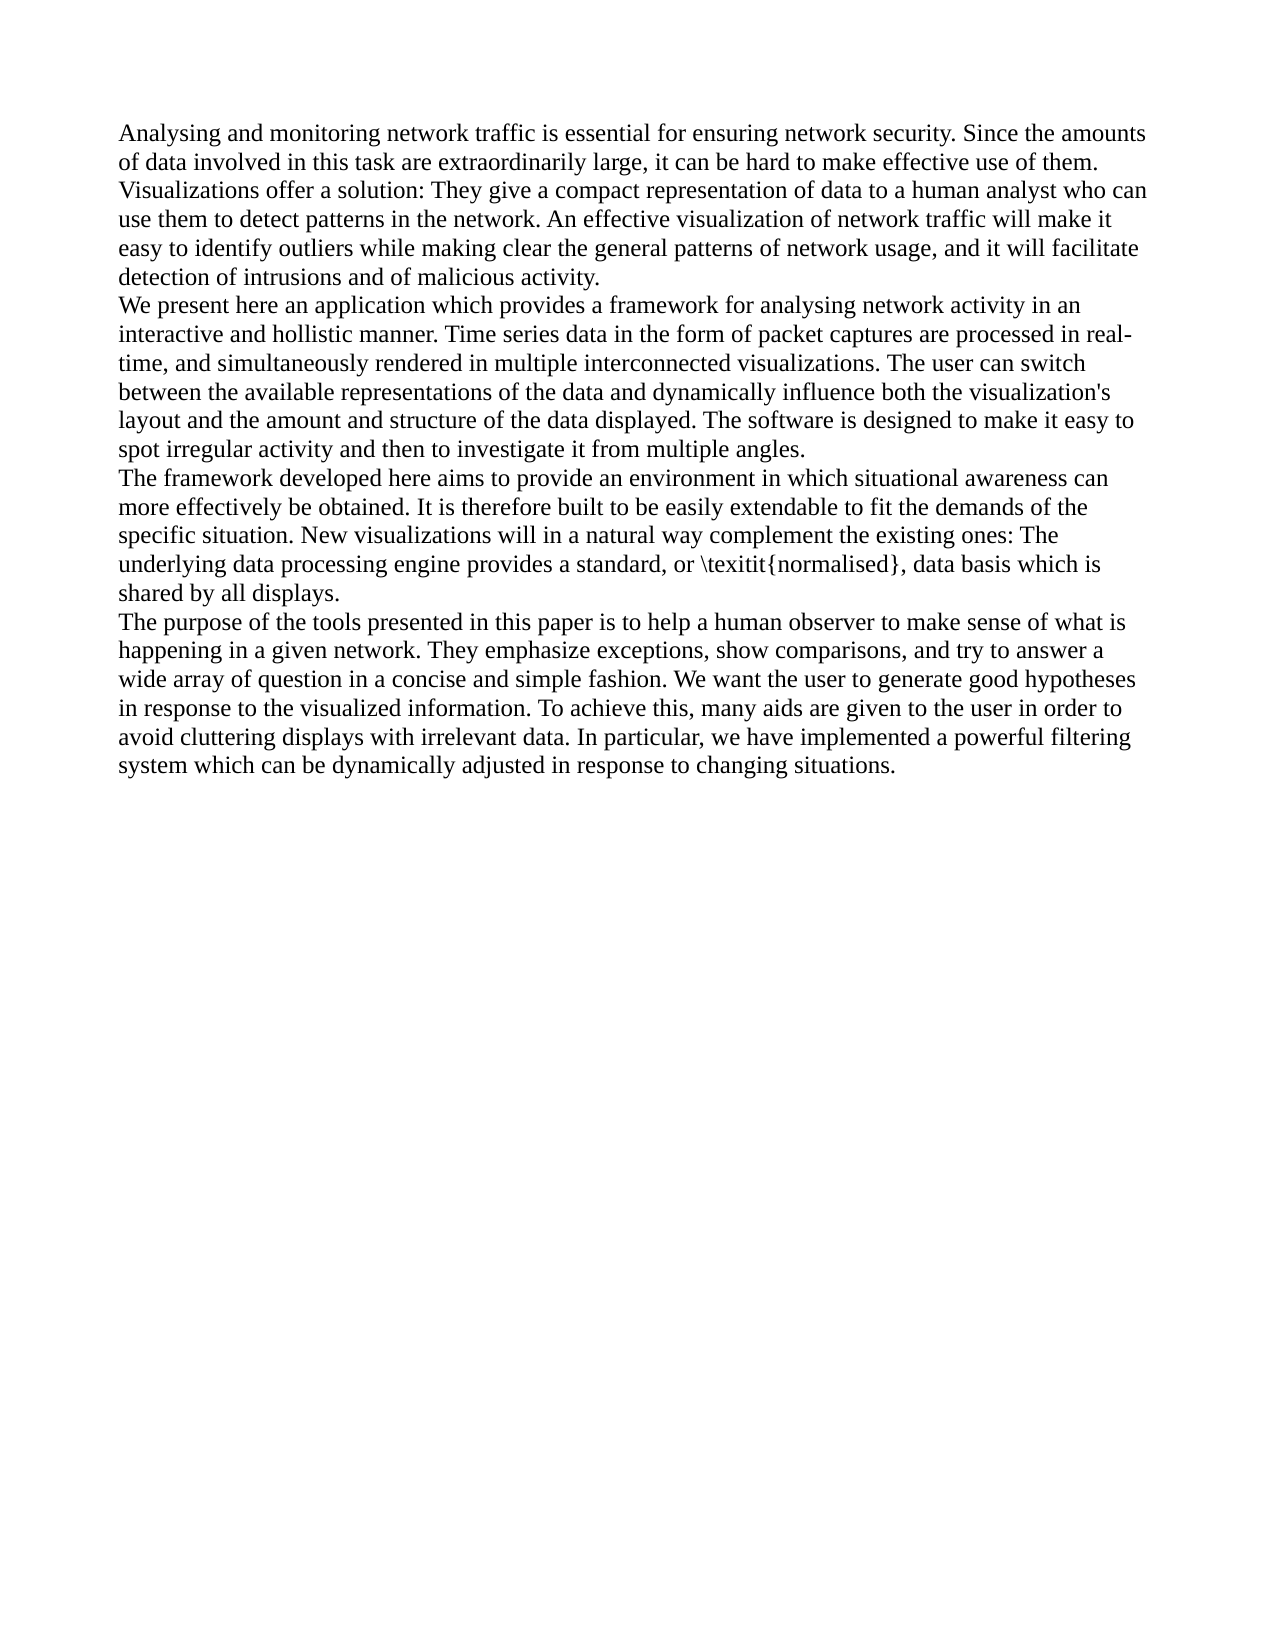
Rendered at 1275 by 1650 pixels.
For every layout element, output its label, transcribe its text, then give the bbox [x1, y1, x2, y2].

text Analysing and monitoring network traffic is essential for ensuring network security. Since the amounts of data involved in this task are extraordinarily large, it can be hard to make effective use of them. Visualizations offer a solution: They give a compact representation of data to a human analyst who can use them to detect patterns in the network. An effective visualization of network traffic will make it easy to identify outliers while making clear the general patterns of network usage, and it will facilitate detection of intrusions and of malicious activity. [118, 118, 1157, 291]
text The purpose of the tools presented in this paper is to help a human observer to make sense of what is happening in a given network. They emphasize exceptions, show comparisons, and try to answer a wide array of question in a concise and simple fashion. We want the user to generate good hypotheses in response to the visualized information. To achieve this, many aids are given to the user in order to avoid cluttering displays with irrelevant data. In particular, we have implemented a powerful filtering system which can be dynamically adjusted in response to changing situations. [118, 607, 1157, 779]
text We present here an application which provides a framework for analysing network activity in an interactive and hollistic manner. Time series data in the form of packet captures are processed in real-time, and simultaneously rendered in multiple interconnected visualizations. The user can switch between the available representations of the data and dynamically influence both the visualization's layout and the amount and structure of the data displayed. The software is designed to make it easy to spot irregular activity and then to investigate it from multiple angles. [118, 291, 1157, 463]
text The framework developed here aims to provide an environment in which situational awareness can more effectively be obtained. It is therefore built to be easily extendable to fit the demands of the specific situation. New visualizations will in a natural way complement the existing ones: The underlying data processing engine provides a standard, or \texitit{normalised}, data basis which is shared by all displays. [118, 463, 1157, 607]
